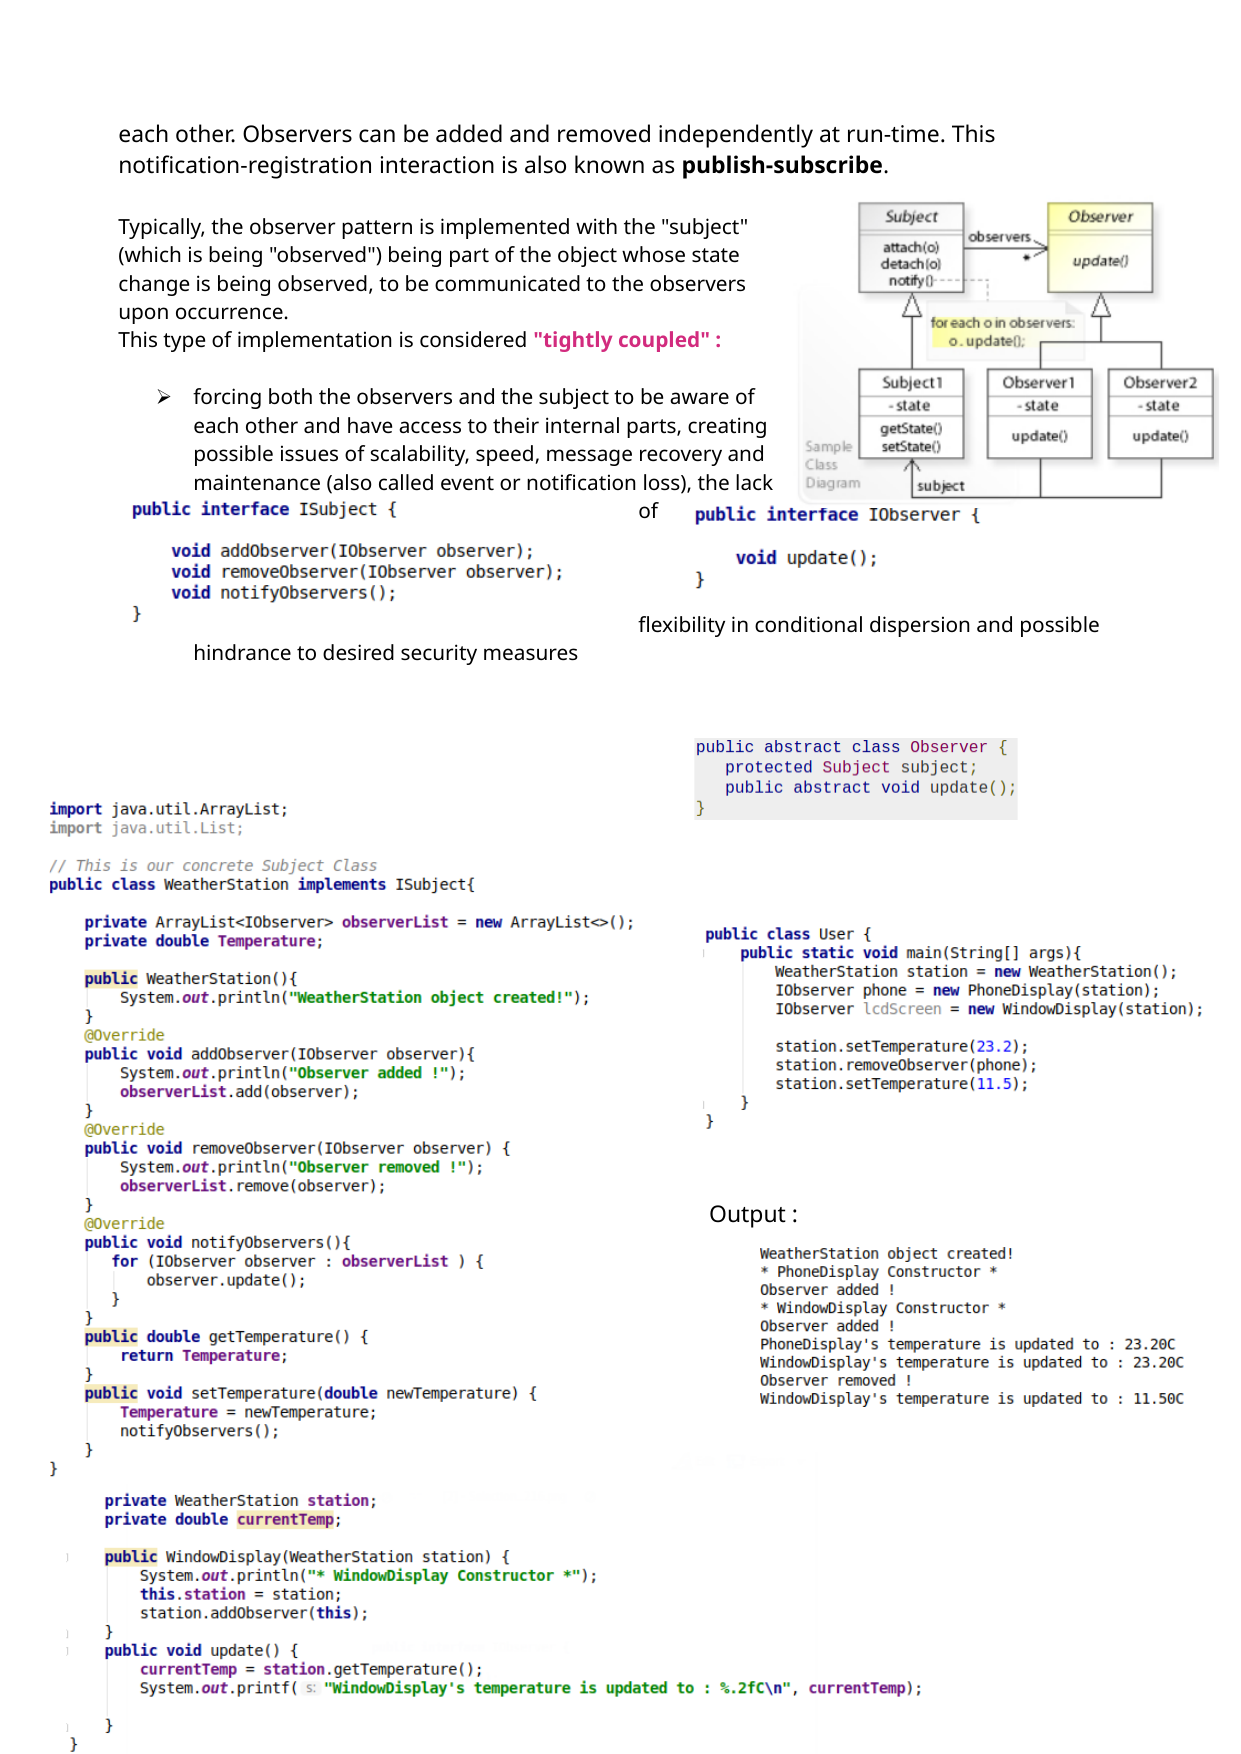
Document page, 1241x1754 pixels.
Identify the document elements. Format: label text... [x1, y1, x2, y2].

picture [702, 924, 1205, 1132]
picture [758, 1246, 1187, 1407]
picture [49, 799, 924, 1754]
text each other. Observers can be added and removed independently at run-time. This notification-registration interaction is also known as publish-subscribe. [118, 118, 1122, 181]
text This type of implementation is considered "tightly coupled" : [118, 326, 792, 354]
picture [691, 194, 1220, 596]
text Output : [637, 1198, 1122, 1229]
picture [127, 498, 564, 627]
text Typically, the observer pattern is implemented with the "subject" (which is being "observed") being part of the object whose state change is being observed, to be communicated to the observers upon occurrence. [118, 212, 792, 326]
picture [694, 738, 1018, 820]
list forcing both the observers and the subject to be aware of each other and have access to their internal parts, creating possible issues of scalability, speed, message recovery and maintenance (also called event or notification loss), the lack of flexibility in conditional dispersion and possible hindrance to desired security measures [156, 382, 1122, 667]
